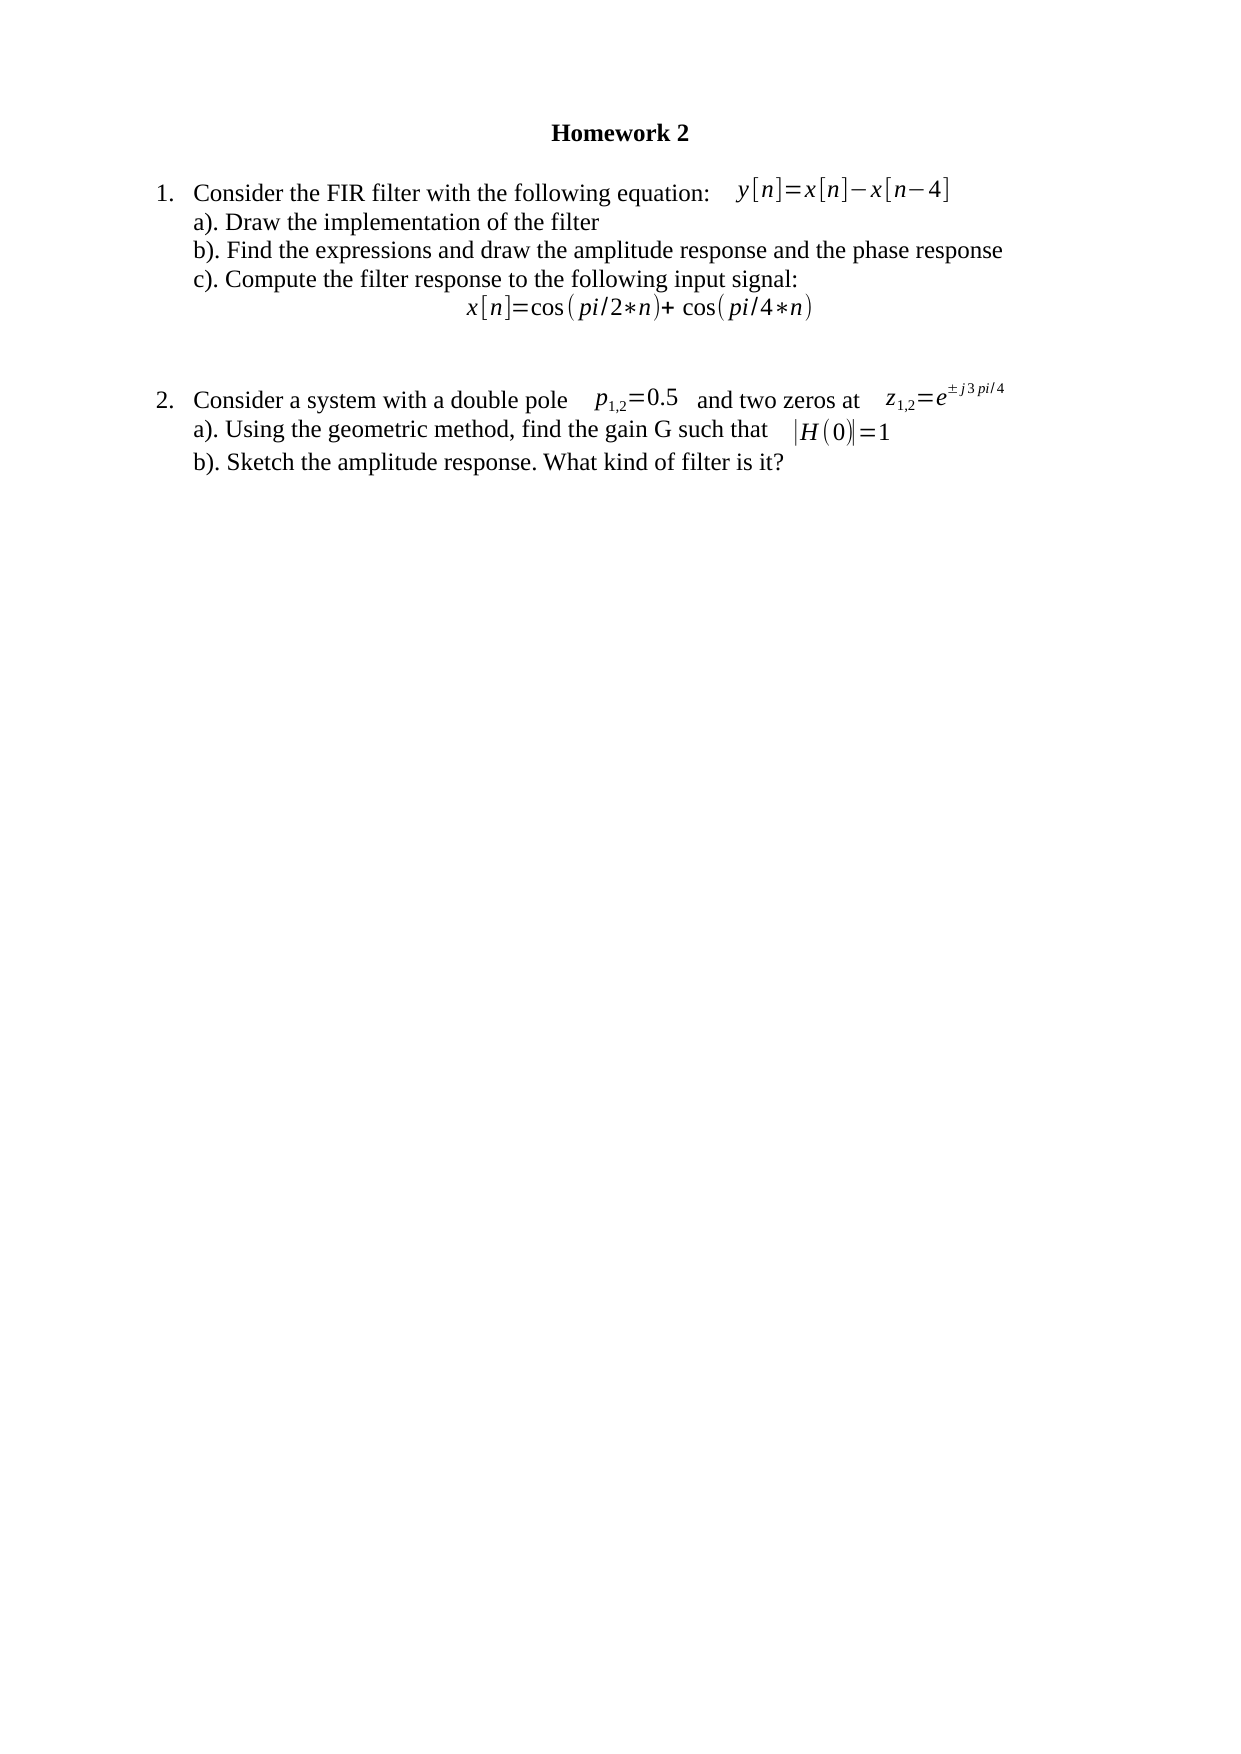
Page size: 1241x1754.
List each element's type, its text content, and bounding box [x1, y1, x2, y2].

list Consider the FIR filter with the following equation: [156, 176, 1122, 207]
text Homework 2 [118, 118, 1122, 147]
list a). Using the geometric method, find the gain G such that [156, 414, 1122, 447]
list b). Find the expressions and draw the amplitude response and the phase response [156, 236, 1122, 264]
list b). Sketch the amplitude response. What kind of filter is it? [156, 447, 1122, 476]
list a). Draw the implementation of the filter [156, 207, 1122, 236]
list c). Compute the filter response to the following input signal: [156, 264, 1122, 293]
list Consider a system with a double pole and two zeros at [156, 379, 1122, 414]
